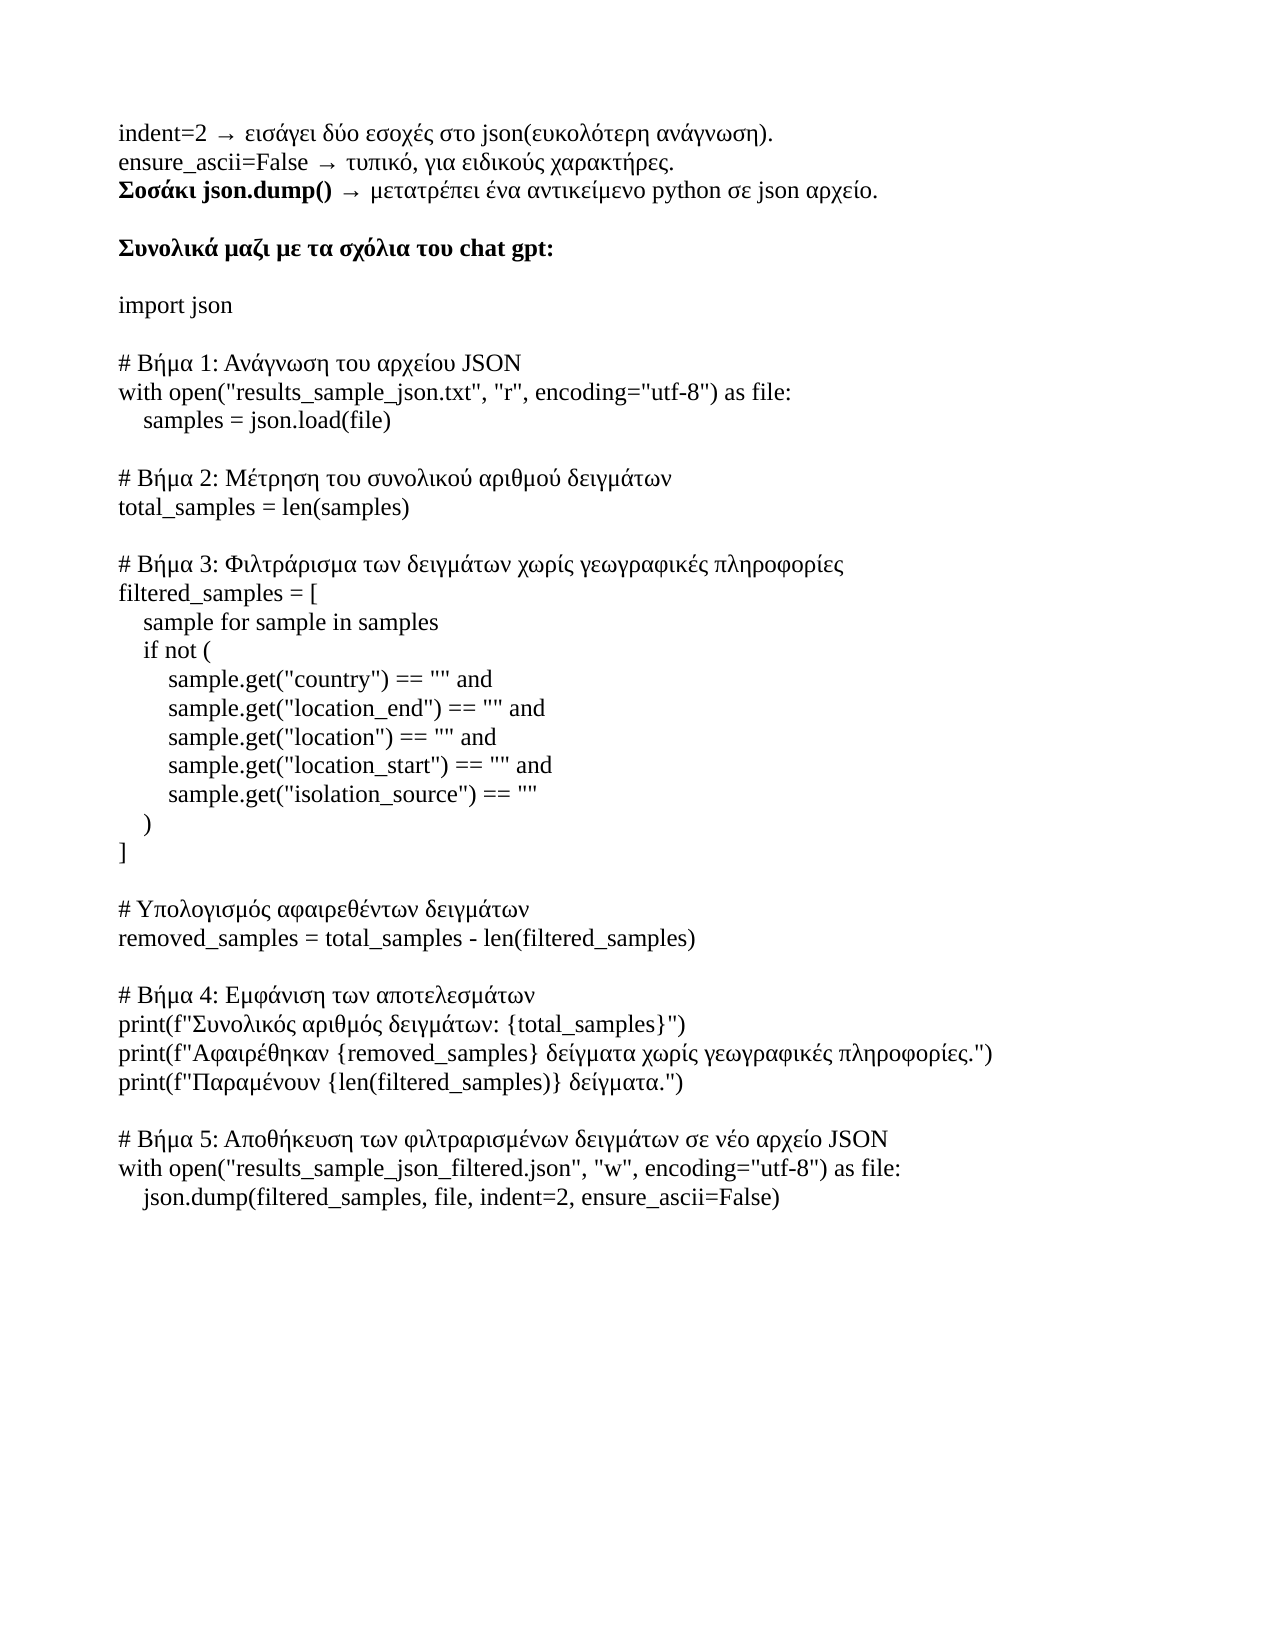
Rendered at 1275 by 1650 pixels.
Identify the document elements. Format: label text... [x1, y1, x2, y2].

text indent=2 → εισάγει δύο εσοχές στο json(ευκολότερη ανάγνωση). [118, 118, 1157, 147]
text removed_samples = total_samples - len(filtered_samples) [118, 923, 1157, 952]
text # Υπολογισμός αφαιρεθέντων δειγμάτων [118, 894, 1157, 923]
text ] [118, 837, 1157, 866]
text ) [118, 808, 1157, 837]
text # Βήμα 4: Εμφάνιση των αποτελεσμάτων [118, 981, 1157, 1009]
text with open("results_sample_json_filtered.json", "w", encoding="utf-8") as file: [118, 1153, 1157, 1182]
text # Βήμα 2: Μέτρηση του συνολικού αριθμού δειγμάτων [118, 463, 1157, 492]
text sample.get("location_end") == "" and [118, 693, 1157, 722]
text sample.get("location") == "" and [118, 722, 1157, 751]
text json.dump(filtered_samples, file, indent=2, ensure_ascii=False) [118, 1182, 1157, 1211]
text import json [118, 291, 1157, 319]
text sample.get("country") == "" and [118, 664, 1157, 693]
text sample.get("isolation_source") == "" [118, 779, 1157, 808]
text ensure_ascii=False → τυπικό, για ειδικούς χαρακτήρες. [118, 147, 1157, 176]
text # Βήμα 5: Αποθήκευση των φιλτραρισμένων δειγμάτων σε νέο αρχείο JSON [118, 1124, 1157, 1153]
text Συνολικά μαζι με τα σχόλια του chat gpt: [118, 233, 1157, 262]
text with open("results_sample_json.txt", "r", encoding="utf-8") as file: [118, 377, 1157, 406]
text print(f"Συνολικός αριθμός δειγμάτων: {total_samples}") [118, 1009, 1157, 1038]
text sample.get("location_start") == "" and [118, 751, 1157, 779]
text # Βήμα 1: Ανάγνωση του αρχείου JSON [118, 348, 1157, 377]
text sample for sample in samples [118, 607, 1157, 636]
text filtered_samples = [ [118, 578, 1157, 607]
text total_samples = len(samples) [118, 492, 1157, 521]
text # Βήμα 3: Φιλτράρισμα των δειγμάτων χωρίς γεωγραφικές πληροφορίες [118, 549, 1157, 578]
text print(f"Παραμένουν {len(filtered_samples)} δείγματα.") [118, 1067, 1157, 1096]
text print(f"Αφαιρέθηκαν {removed_samples} δείγματα χωρίς γεωγραφικές πληροφορίες.") [118, 1038, 1157, 1067]
text Σοσάκι json.dump() → μετατρέπει ένα αντικείμενο python σε json αρχείο. [118, 176, 1157, 204]
text samples = json.load(file) [118, 406, 1157, 434]
text if not ( [118, 636, 1157, 664]
